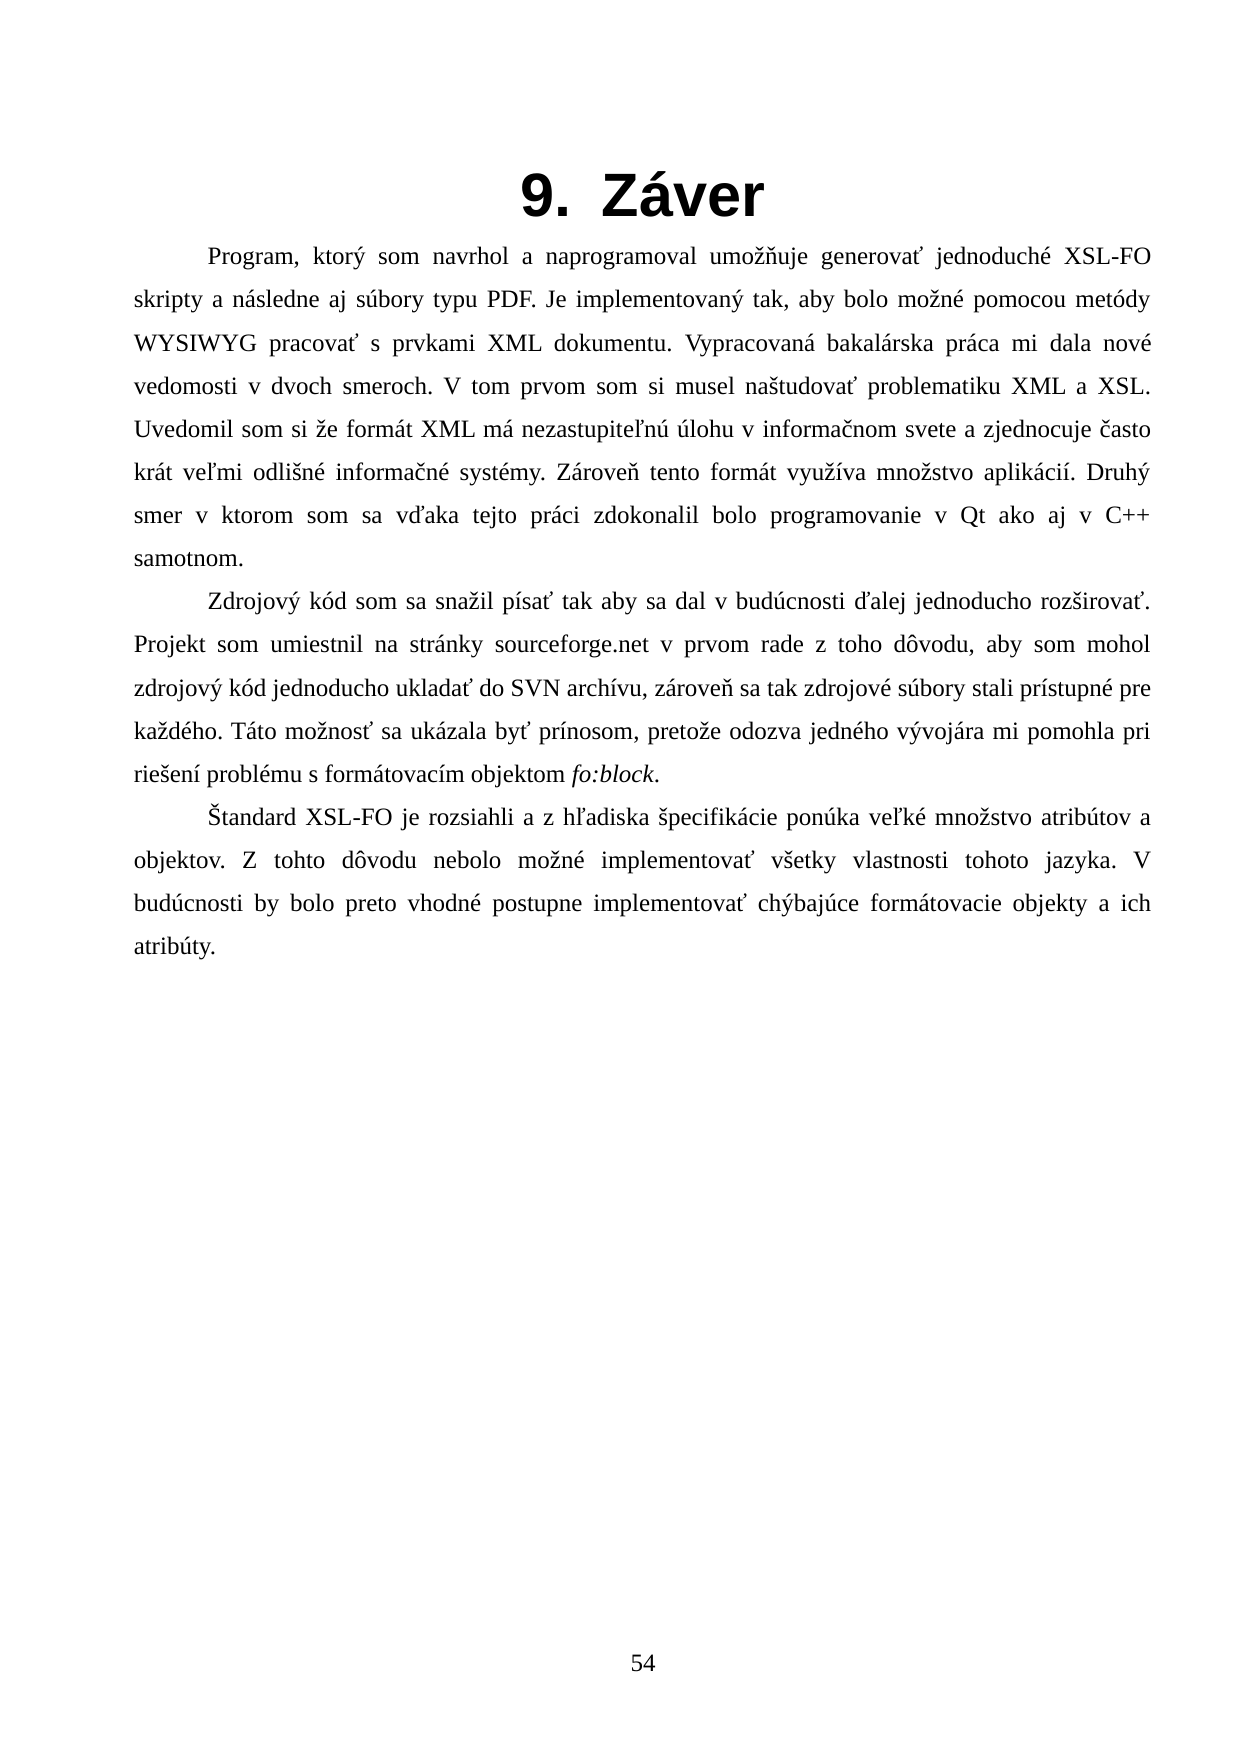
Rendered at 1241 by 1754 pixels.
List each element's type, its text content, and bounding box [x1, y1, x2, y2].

text Zdrojový kód som sa snažil písať tak aby sa dal v budúcnosti ďalej jednoducho rozširovať. Projekt som umiestnil na stránky sourceforge.net v prvom rade z toho dôvodu, aby som mohol zdrojový kód jednoducho ukladať do SVN archívu, zároveň sa tak zdrojové súbory stali prístupné pre každého. Táto možnosť sa ukázala byť prínosom, pretože odozva jedného vývojára mi pomohla pri riešení problému s formátovacím objektom fo:block. [133, 586, 1152, 788]
subtitle Záver [133, 158, 1152, 229]
text Program, ktorý som navrhol a naprogramoval umožňuje generovať jednoduché XSL-FO skripty a následne aj súbory typu PDF. Je implementovaný tak, aby bolo možné pomocou metódy WYSIWYG pracovať s prvkami XML dokumentu. Vypracovaná bakalárska práca mi dala nové vedomosti v dvoch smeroch. V tom prvom som si musel naštudovať problematiku XML a XSL. Uvedomil som si že formát XML má nezastupiteľnú úlohu v informačnom svete a zjednocuje často krát veľmi odlišné informačné systémy. Zároveň tento formát využíva množstvo aplikácií. Druhý smer v ktorom som sa vďaka tejto práci zdokonalil bolo programovanie v Qt ako aj v C++ samotnom. [133, 241, 1152, 572]
text Štandard XSL-FO je rozsiahli a z hľadiska špecifikácie ponúka veľké množstvo atribútov a objektov. Z tohto dôvodu nebolo možné implementovať všetky vlastnosti tohoto jazyka. V budúcnosti by bolo preto vhodné postupne implementovať chýbajúce formátovacie objekty a ich atribúty. [133, 802, 1152, 960]
